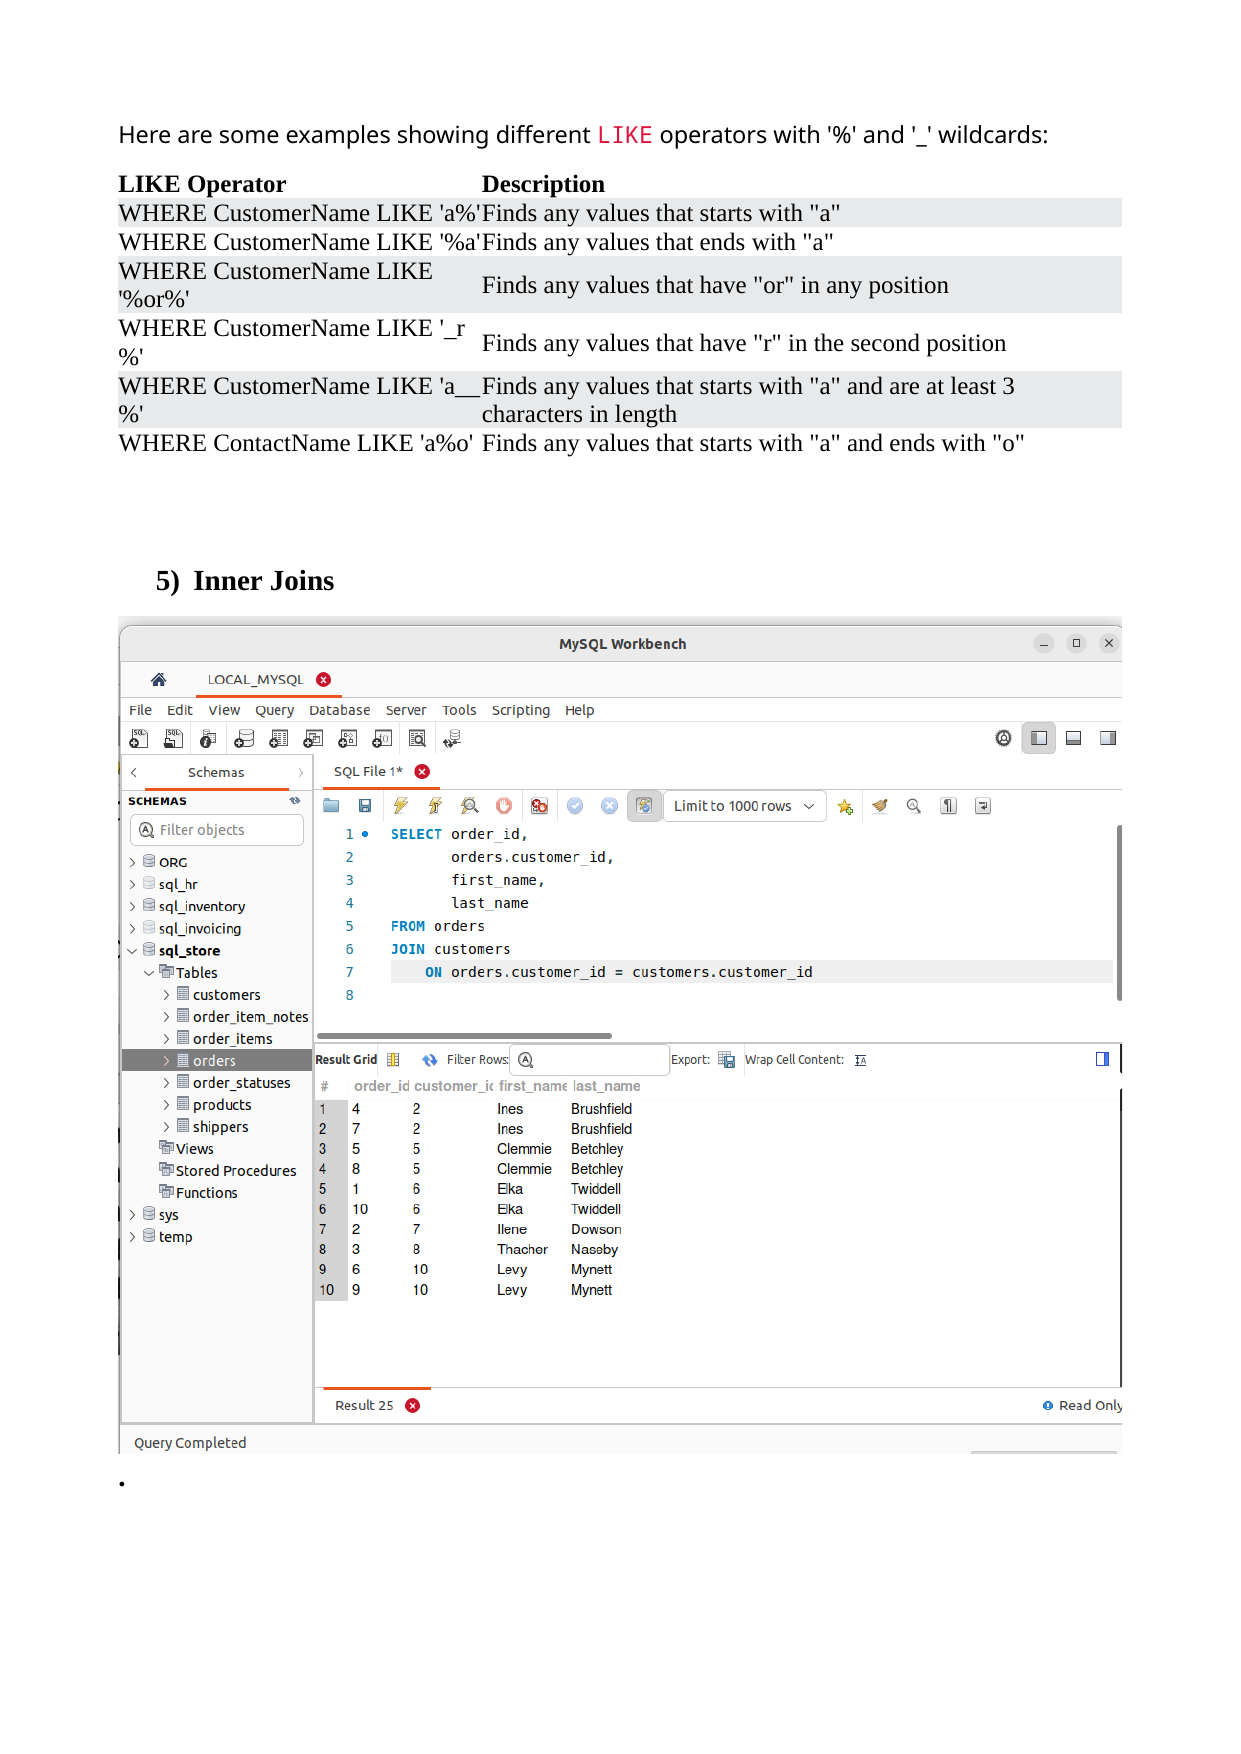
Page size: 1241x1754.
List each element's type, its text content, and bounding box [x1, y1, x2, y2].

table_cell WHERE CustomerName LIKE '%or%' [118, 256, 482, 313]
table_cell Finds any values that ends with "a" [482, 227, 1122, 256]
text . [118, 1454, 1122, 1492]
table_cell WHERE CustomerName LIKE '_r%' [118, 313, 482, 371]
table_cell Finds any values that have "r" in the second position [482, 313, 1122, 371]
text Here are some examples showing different LIKE operators with '%' and '_' wildcards: [118, 118, 1122, 150]
table_cell Finds any values that starts with "a" and ends with "o" [482, 428, 1122, 457]
table_cell WHERE CustomerName LIKE 'a%' [118, 198, 482, 227]
table_cell WHERE CustomerName LIKE '%a' [118, 227, 482, 256]
picture [118, 616, 1123, 1454]
list Inner Joins [156, 563, 1122, 597]
table_cell WHERE CustomerName LIKE 'a__%' [118, 371, 482, 428]
table_header LIKE Operator [118, 170, 482, 198]
table_cell Finds any values that have "or" in any position [482, 256, 1122, 313]
table_cell Finds any values that starts with "a" [482, 198, 1122, 227]
table_cell Finds any values that starts with "a" and are at least 3 characters in length [482, 371, 1122, 428]
table_header Description [482, 170, 1122, 198]
table_cell WHERE ContactName LIKE 'a%o' [118, 428, 482, 457]
